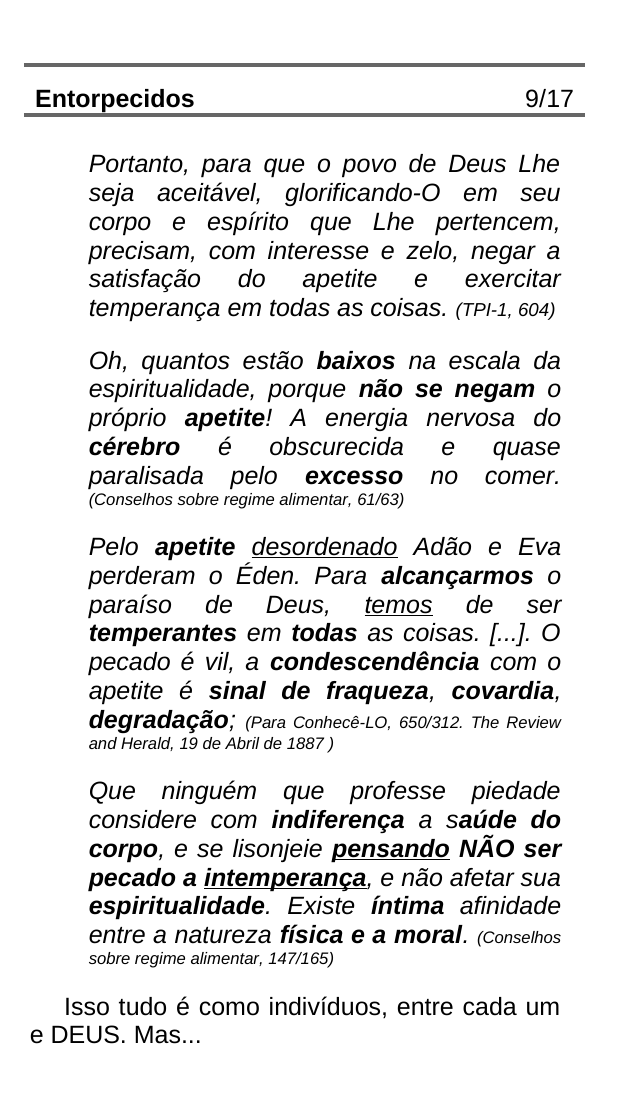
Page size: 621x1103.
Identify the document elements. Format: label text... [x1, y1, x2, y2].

text Isso tudo é como indivíduos, entre cada um e DEUS. Mas... [29, 992, 561, 1049]
text Pelo apetite desordenado Adão e Eva perderam o Éden. Para alcançarmos o paraíso de Deus, temos de ser temperantes em todas as coisas. [...]. O pecado é vil, a condescendência com o apetite é sinal de fraqueza, covardia, degradação; (Para Conhecê-LO, 650/312. The Review and Herald, 19 de Abril de 1887 ) [88, 532, 561, 753]
text Portanto, para que o povo de Deus Lhe seja aceitável, glorificando-O em seu corpo e espírito que Lhe pertencem, precisam, com interesse e zelo, negar a satisfação do apetite e exercitar temperança em todas as coisas. (TPI-1, 604) [88, 149, 561, 322]
text Que ninguém que professe piedade considere com indiferença a saúde do corpo, e se lisonjeie pensando NÃO ser pecado a intemperança, e não afetar sua espiritualidade. Existe íntima afinidade entre a natureza física e a moral. (Conselhos sobre regime alimentar, 147/165) [88, 776, 561, 968]
text Oh, quantos estão baixos na escala da espiritualidade, porque não se negam o próprio apetite! A energia nervosa do cérebro é obscurecida e quase paralisada pelo excesso no comer. (Conselhos sobre regime alimentar, 61/63) [88, 346, 561, 508]
